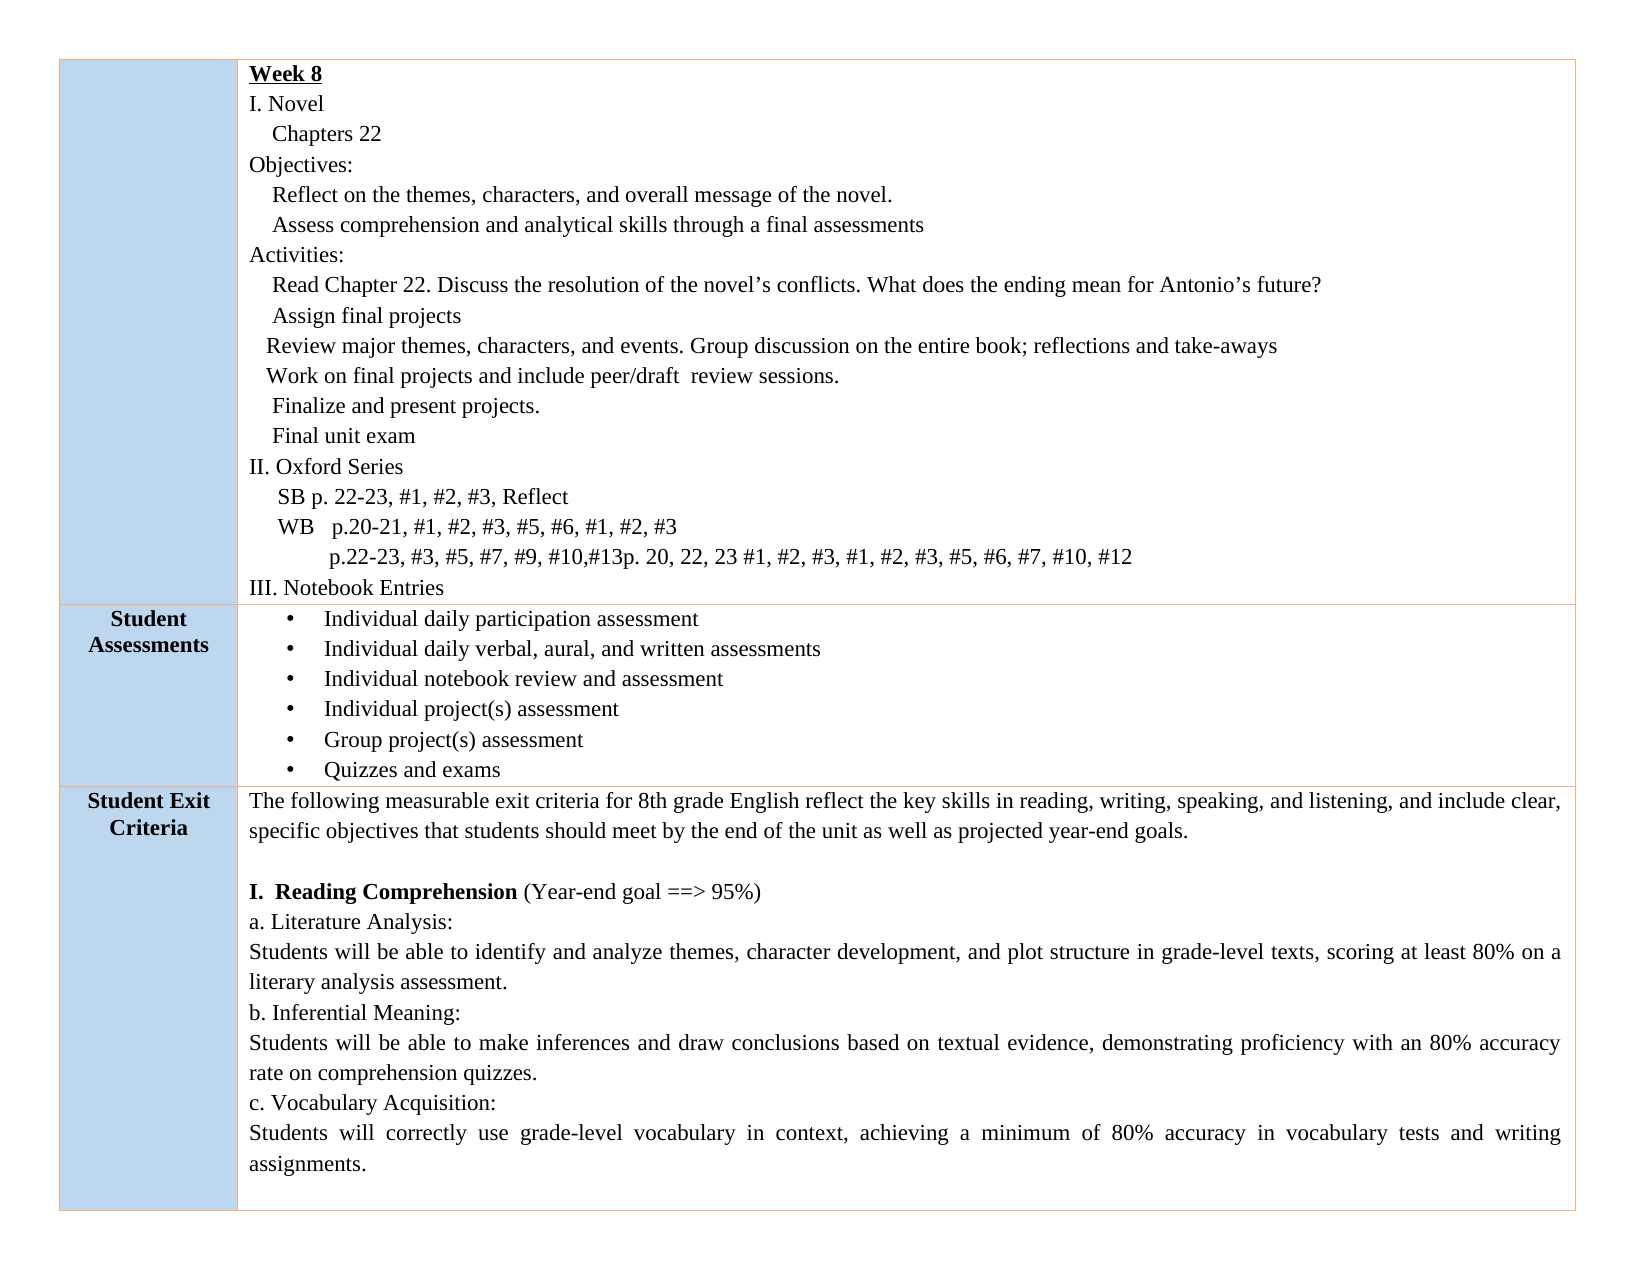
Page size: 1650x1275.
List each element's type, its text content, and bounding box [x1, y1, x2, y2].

table_cell Student Exit Criteria [60, 787, 237, 1210]
table_cell Week 8 I. Novel Chapters 22 Objectives: Reflect on the themes, characters, and overall message of the novel. Assess comprehension and analytical skills through a final assessments Activities: Read Chapter 22. Discuss the resolution of the novel’s conflicts. What does the ending mean for Antonio’s future? Assign final projects Review major themes, characters, and events. Group discussion on the entire book; reflections and take-aways Work on final projects and include peer/draft review sessions. Finalize and present projects. Final unit exam II. Oxford Series SB p. 22-23, #1, #2, #3, Reflect WB p.20-21, #1, #2, #3, #5, #6, #1, #2, #3 p.22-23, #3, #5, #7, #9, #10,#13p. 20, 22, 23 #1, #2, #3, #1, #2, #3, #5, #6, #7, #10, #12 III. Notebook Entries [238, 60, 1575, 604]
table_cell Individual daily participation assessment Individual daily verbal, aural, and written assessments Individual notebook review and assessment Individual project(s) assessment Group project(s) assessment Quizzes and exams [238, 605, 1575, 786]
table_cell [60, 60, 237, 604]
table_cell The following measurable exit criteria for 8th grade English reflect the key skills in reading, writing, speaking, and listening, and include clear, specific objectives that students should meet by the end of the unit as well as projected year-end goals. I. Reading Comprehension (Year-end goal ==> 95%) a. Literature Analysis: Students will be able to identify and analyze themes, character development, and plot structure in grade-level texts, scoring at least 80% on a literary analysis assessment. b. Inferential Meaning: Students will be able to make inferences and draw conclusions based on textual evidence, demonstrating proficiency with an 80% accuracy rate on comprehension quizzes. c. Vocabulary Acquisition: Students will correctly use grade-level vocabulary in context, achieving a minimum of 80% accuracy in vocabulary tests and writing assignments. [238, 787, 1575, 1210]
table_cell Student Assessments [60, 605, 237, 786]
